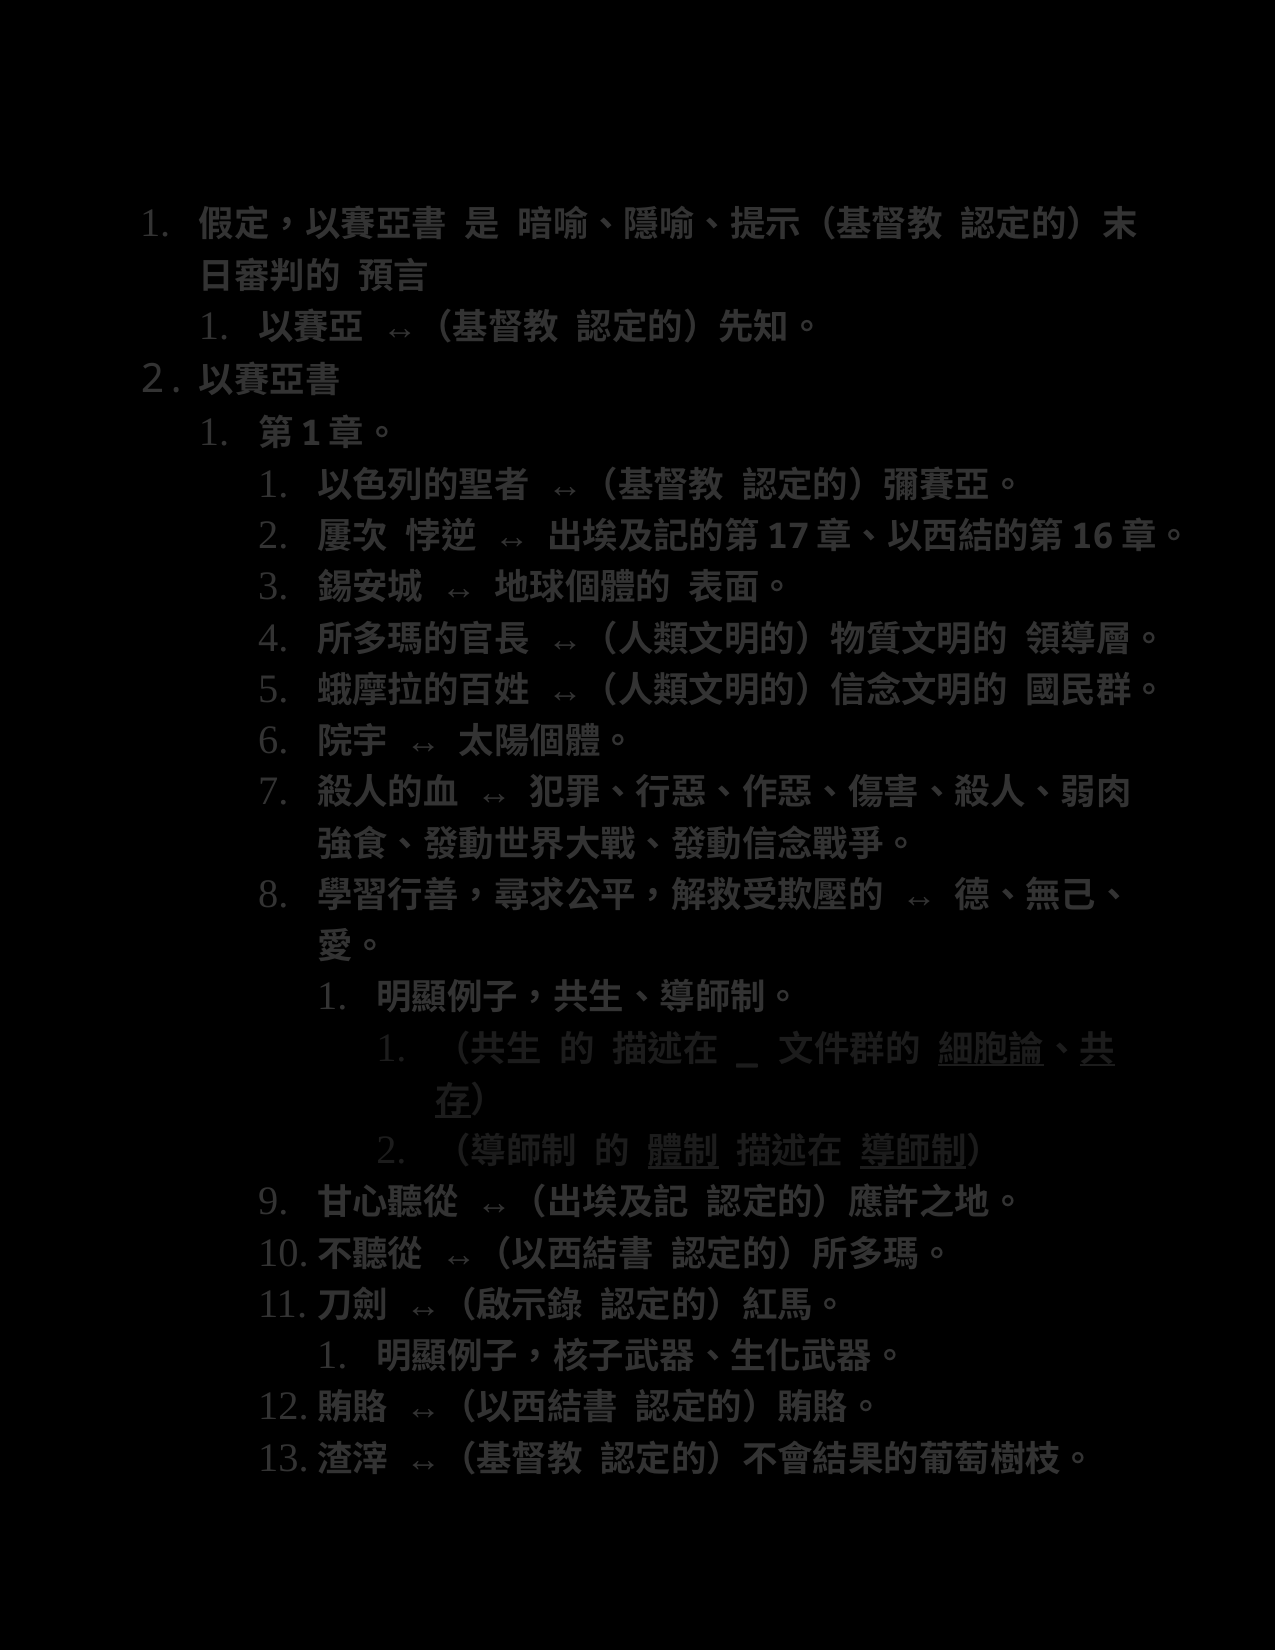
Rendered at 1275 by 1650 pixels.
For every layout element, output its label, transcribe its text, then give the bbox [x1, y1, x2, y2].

list 以色列的聖者 ↔（基督教 認定的）彌賽亞。 [258, 456, 1157, 507]
list （導師制 的 體制 描述在 導師制） [376, 1122, 1157, 1174]
list 甘心聽從 ↔（出埃及記 認定的）應許之地。 [258, 1174, 1157, 1225]
list 賄賂 ↔（以西結書 認定的）賄賂。 [258, 1379, 1157, 1430]
list 明顯例子，核子武器、生化武器。 [317, 1327, 1157, 1379]
list 屢次 悖逆 ↔ 出埃及記的第17章、以西結的第16章。 [258, 507, 1157, 559]
list 明顯例子，共生、導師制。 [317, 969, 1157, 1020]
list 第1章。 [199, 405, 1157, 456]
list 假定，以賽亞書 是 暗喻、隱喻、提示（基督教 認定的）末日審判的 預言 [140, 196, 1157, 298]
list 錫安城 ↔ 地球個體的 表面。 [258, 559, 1157, 610]
list 院宇 ↔ 太陽個體。 [258, 712, 1157, 764]
list 殺人的血 ↔ 犯罪、行惡、作惡、傷害、殺人、弱肉強食、發動世界大戰、發動信念戰爭。 [258, 764, 1157, 866]
list （共生 的 描述在 _ 文件群的 細胞論、共存） [376, 1020, 1157, 1122]
list 蛾摩拉的百姓 ↔（人類文明的）信念文明的 國民群。 [258, 661, 1157, 712]
list 渣滓 ↔（基督教 認定的）不會結果的葡萄樹枝。 [258, 1430, 1157, 1481]
list 學習行善，尋求公平，解救受欺壓的 ↔ 德、無己、愛。 [258, 866, 1157, 969]
list 刀劍 ↔（啟示錄 認定的）紅馬。 [258, 1276, 1157, 1327]
list 所多瑪的官長 ↔（人類文明的）物質文明的 領導層。 [258, 610, 1157, 661]
list 不聽從 ↔（以西結書 認定的）所多瑪。 [258, 1225, 1157, 1276]
list 以賽亞 ↔（基督教 認定的）先知。 [199, 298, 1157, 349]
list 以賽亞書 [140, 349, 1157, 405]
